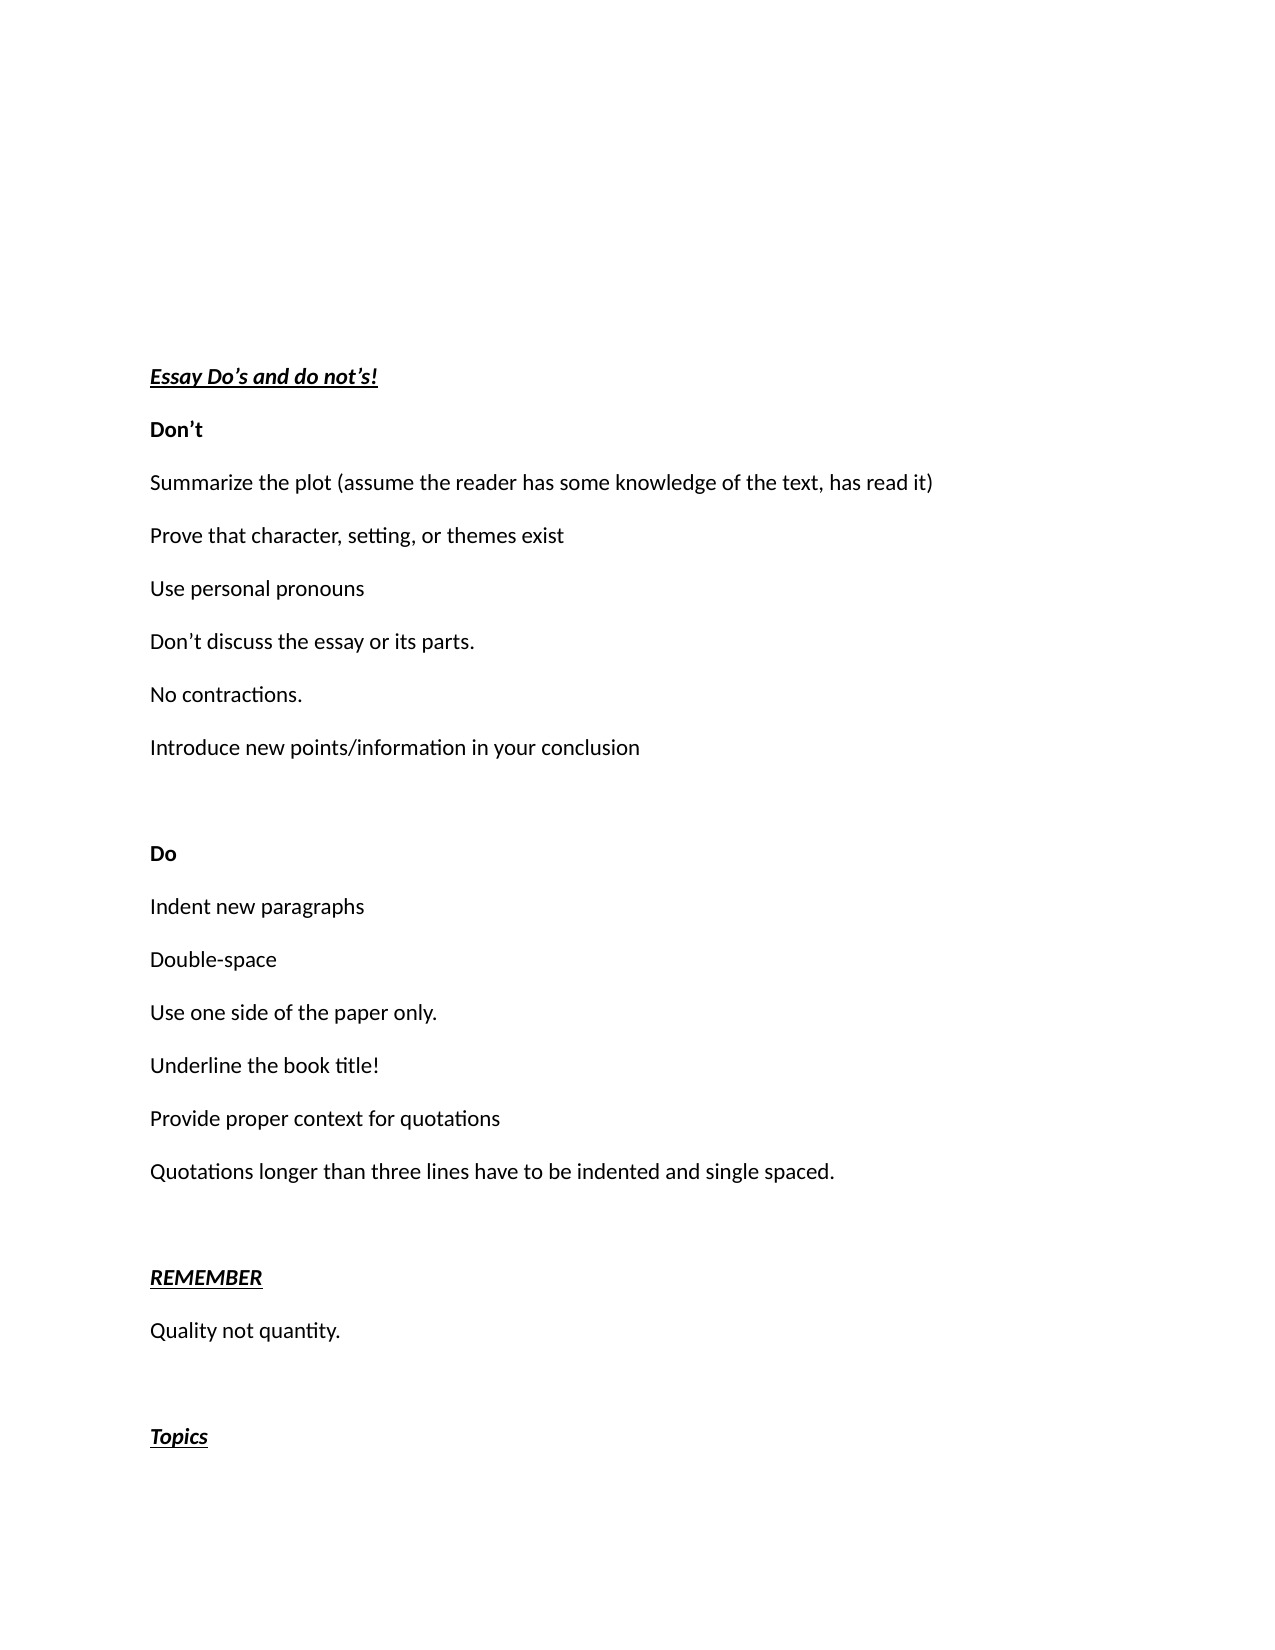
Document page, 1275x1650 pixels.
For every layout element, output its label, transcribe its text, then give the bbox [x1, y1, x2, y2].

text Use personal pronouns [150, 574, 1125, 602]
text REMEMBER [150, 1263, 1125, 1291]
text Summarize the plot (assume the reader has some knowledge of the text, has read it) [150, 468, 1125, 496]
text Topics [150, 1422, 1125, 1451]
text Quality not quantity. [150, 1316, 1125, 1344]
text Don’t discuss the essay or its parts. [150, 627, 1125, 655]
text Double-space [150, 945, 1125, 973]
text No contractions. [150, 680, 1125, 708]
text Use one side of the paper only. [150, 998, 1125, 1026]
text Don’t [150, 415, 1125, 443]
text Quotations longer than three lines have to be indented and single spaced. [150, 1157, 1125, 1185]
text Essay Do’s and do not’s! [150, 362, 1125, 390]
text Prove that character, setting, or themes exist [150, 521, 1125, 549]
text Do [150, 839, 1125, 867]
text Introduce new points/information in your conclusion [150, 733, 1125, 761]
text Indent new paragraphs [150, 892, 1125, 920]
text Provide proper context for quotations [150, 1104, 1125, 1132]
text Underline the book title! [150, 1051, 1125, 1079]
